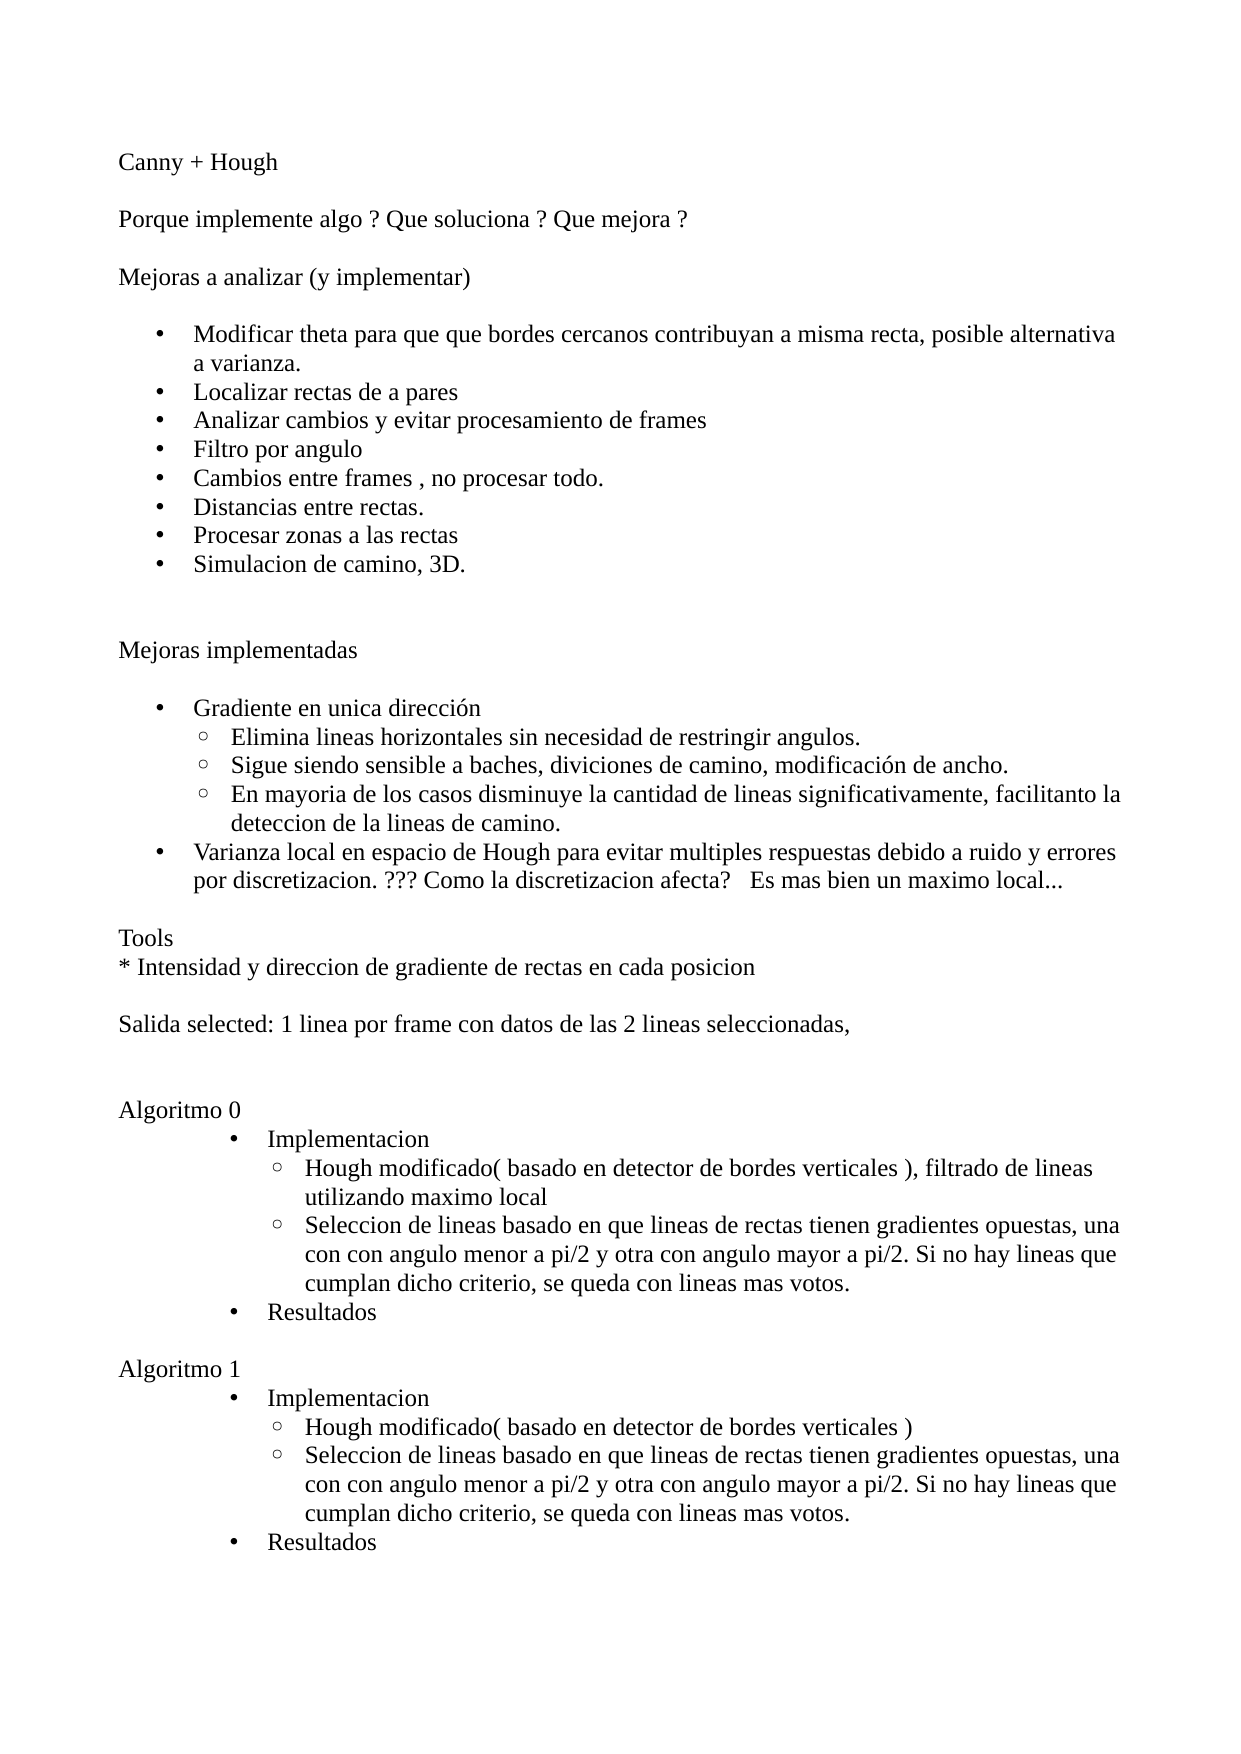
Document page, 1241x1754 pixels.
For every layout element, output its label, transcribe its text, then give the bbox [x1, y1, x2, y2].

list Simulacion de camino, 3D. [156, 549, 1122, 578]
list Implementacion [229, 1383, 1122, 1412]
list Modificar theta para que que bordes cercanos contribuyan a misma recta, posible alternativa a varianza. [156, 319, 1122, 377]
text Mejoras implementadas [118, 636, 1122, 664]
list Hough modificado( basado en detector de bordes verticales ) [267, 1412, 1122, 1441]
list Gradiente en unica dirección [156, 693, 1122, 722]
list Filtro por angulo [156, 434, 1122, 463]
text Salida selected: 1 linea por frame con datos de las 2 lineas seleccionadas, [118, 1009, 1122, 1038]
list Elimina lineas horizontales sin necesidad de restringir angulos. [193, 722, 1122, 751]
text Algoritmo 0 [118, 1096, 1122, 1124]
text Mejoras a analizar (y implementar) [118, 262, 1122, 291]
text Porque implemente algo ? Que soluciona ? Que mejora ? [118, 204, 1122, 233]
list Seleccion de lineas basado en que lineas de rectas tienen gradientes opuestas, una con con angulo menor a pi/2 y otra con angulo mayor a pi/2. Si no hay lineas que cumplan dicho criterio, se queda con lineas mas votos. [267, 1211, 1122, 1297]
list En mayoria de los casos disminuye la cantidad de lineas significativamente, facilitanto la deteccion de la lineas de camino. [193, 779, 1122, 837]
list Resultados [229, 1527, 1122, 1556]
list Cambios entre frames , no procesar todo. [156, 463, 1122, 492]
list Sigue siendo sensible a baches, diviciones de camino, modificación de ancho. [193, 751, 1122, 779]
text Tools [118, 923, 1122, 952]
list Procesar zonas a las rectas [156, 521, 1122, 549]
text Canny + Hough [118, 147, 1122, 176]
list Hough modificado( basado en detector de bordes verticales ), filtrado de lineas utilizando maximo local [267, 1153, 1122, 1211]
list Distancias entre rectas. [156, 492, 1122, 521]
list Localizar rectas de a pares [156, 377, 1122, 406]
list Varianza local en espacio de Hough para evitar multiples respuestas debido a ruido y errores por discretizacion. ??? Como la discretizacion afecta? Es mas bien un maximo local... [156, 837, 1122, 894]
list Seleccion de lineas basado en que lineas de rectas tienen gradientes opuestas, una con con angulo menor a pi/2 y otra con angulo mayor a pi/2. Si no hay lineas que cumplan dicho criterio, se queda con lineas mas votos. [267, 1441, 1122, 1527]
text Algoritmo 1 [118, 1354, 1122, 1383]
list Implementacion [229, 1124, 1122, 1153]
list Analizar cambios y evitar procesamiento de frames [156, 406, 1122, 434]
list Resultados [229, 1297, 1122, 1326]
text * Intensidad y direccion de gradiente de rectas en cada posicion [118, 952, 1122, 981]
